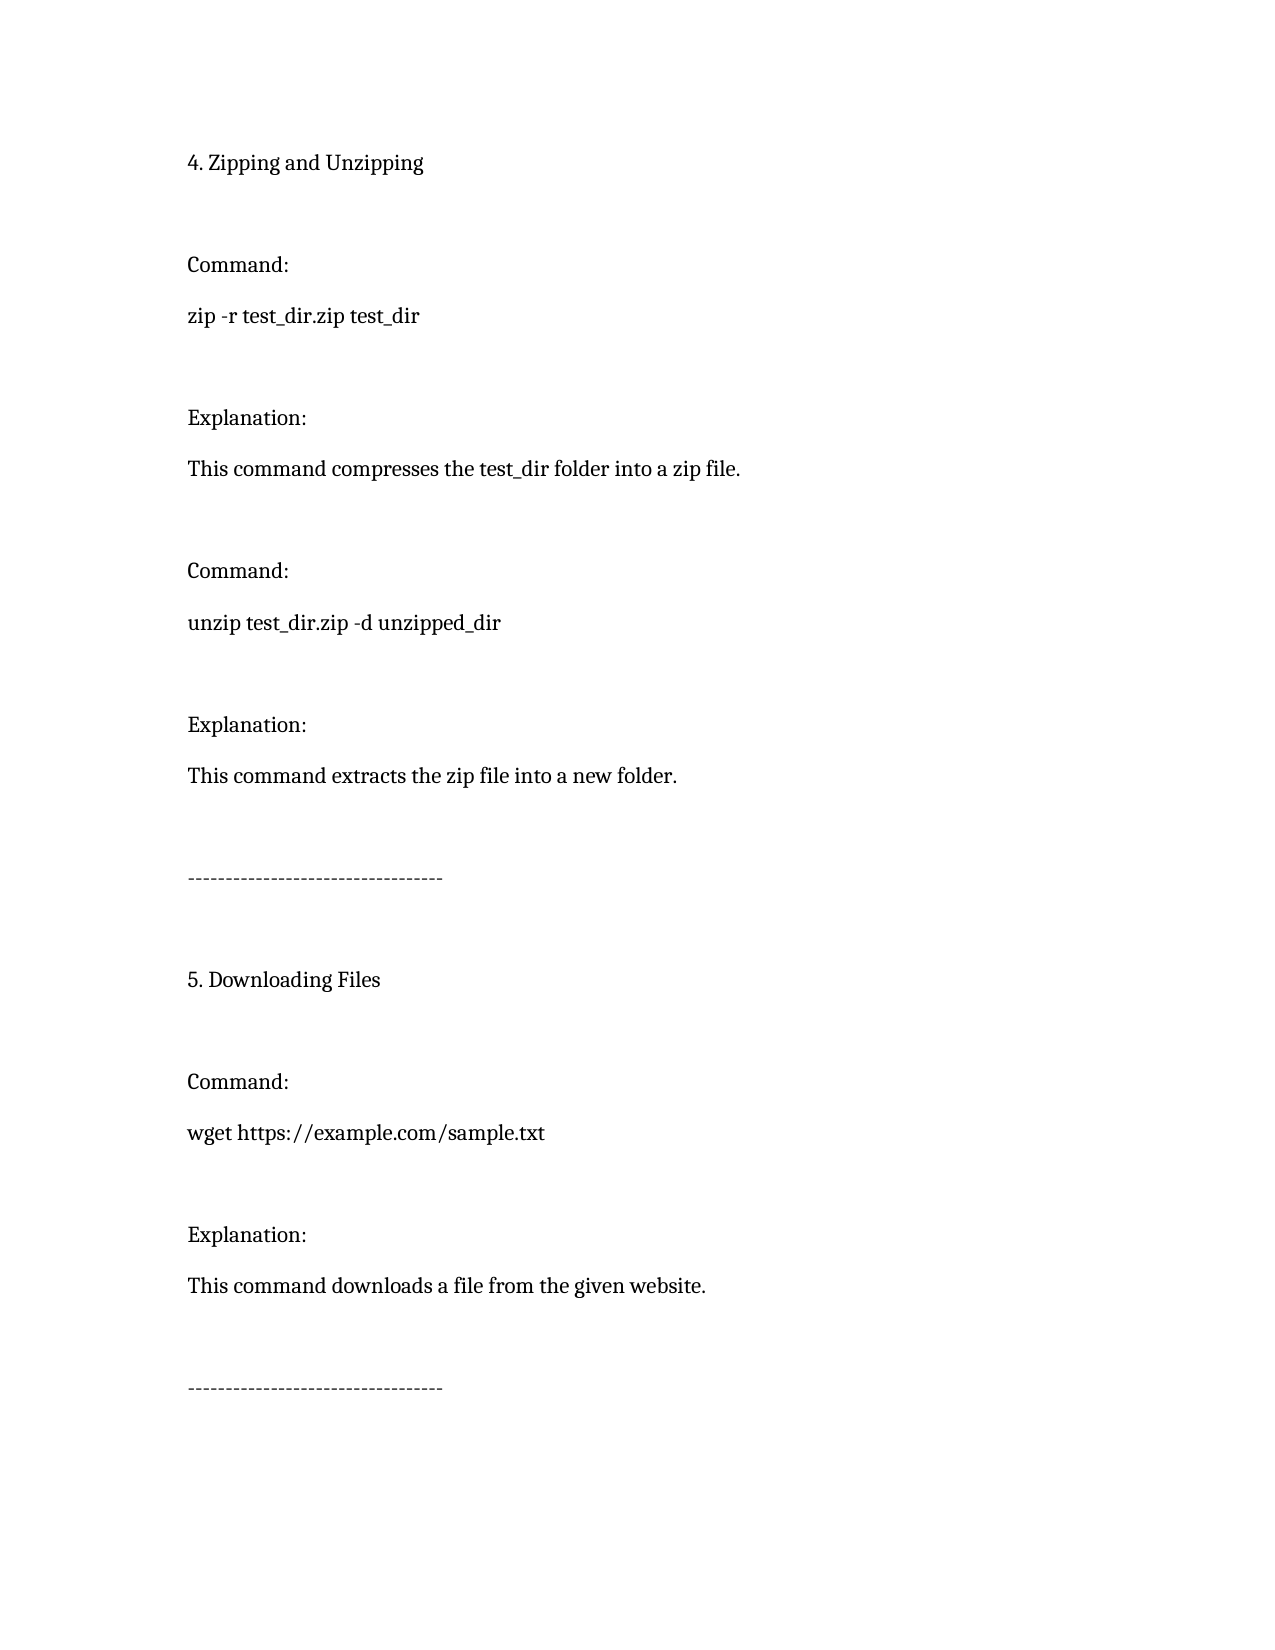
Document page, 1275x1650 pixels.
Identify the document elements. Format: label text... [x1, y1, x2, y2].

text 5. Downloading Files [187, 967, 1087, 993]
text ---------------------------------- [187, 864, 1087, 891]
text Command: [187, 252, 1087, 278]
text Explanation: [187, 1222, 1087, 1248]
text Explanation: [187, 405, 1087, 432]
text ---------------------------------- [187, 1375, 1087, 1401]
text Command: [187, 1069, 1087, 1095]
text wget https://example.com/sample.txt [187, 1120, 1087, 1146]
text unzip test_dir.zip -d unzipped_dir [187, 609, 1087, 636]
text zip -r test_dir.zip test_dir [187, 303, 1087, 329]
text Command: [187, 558, 1087, 585]
text This command extracts the zip file into a new folder. [187, 762, 1087, 789]
text Explanation: [187, 711, 1087, 738]
text 4. Zipping and Unzipping [187, 150, 1087, 176]
text This command downloads a file from the given website. [187, 1273, 1087, 1299]
text This command compresses the test_dir folder into a zip file. [187, 456, 1087, 483]
